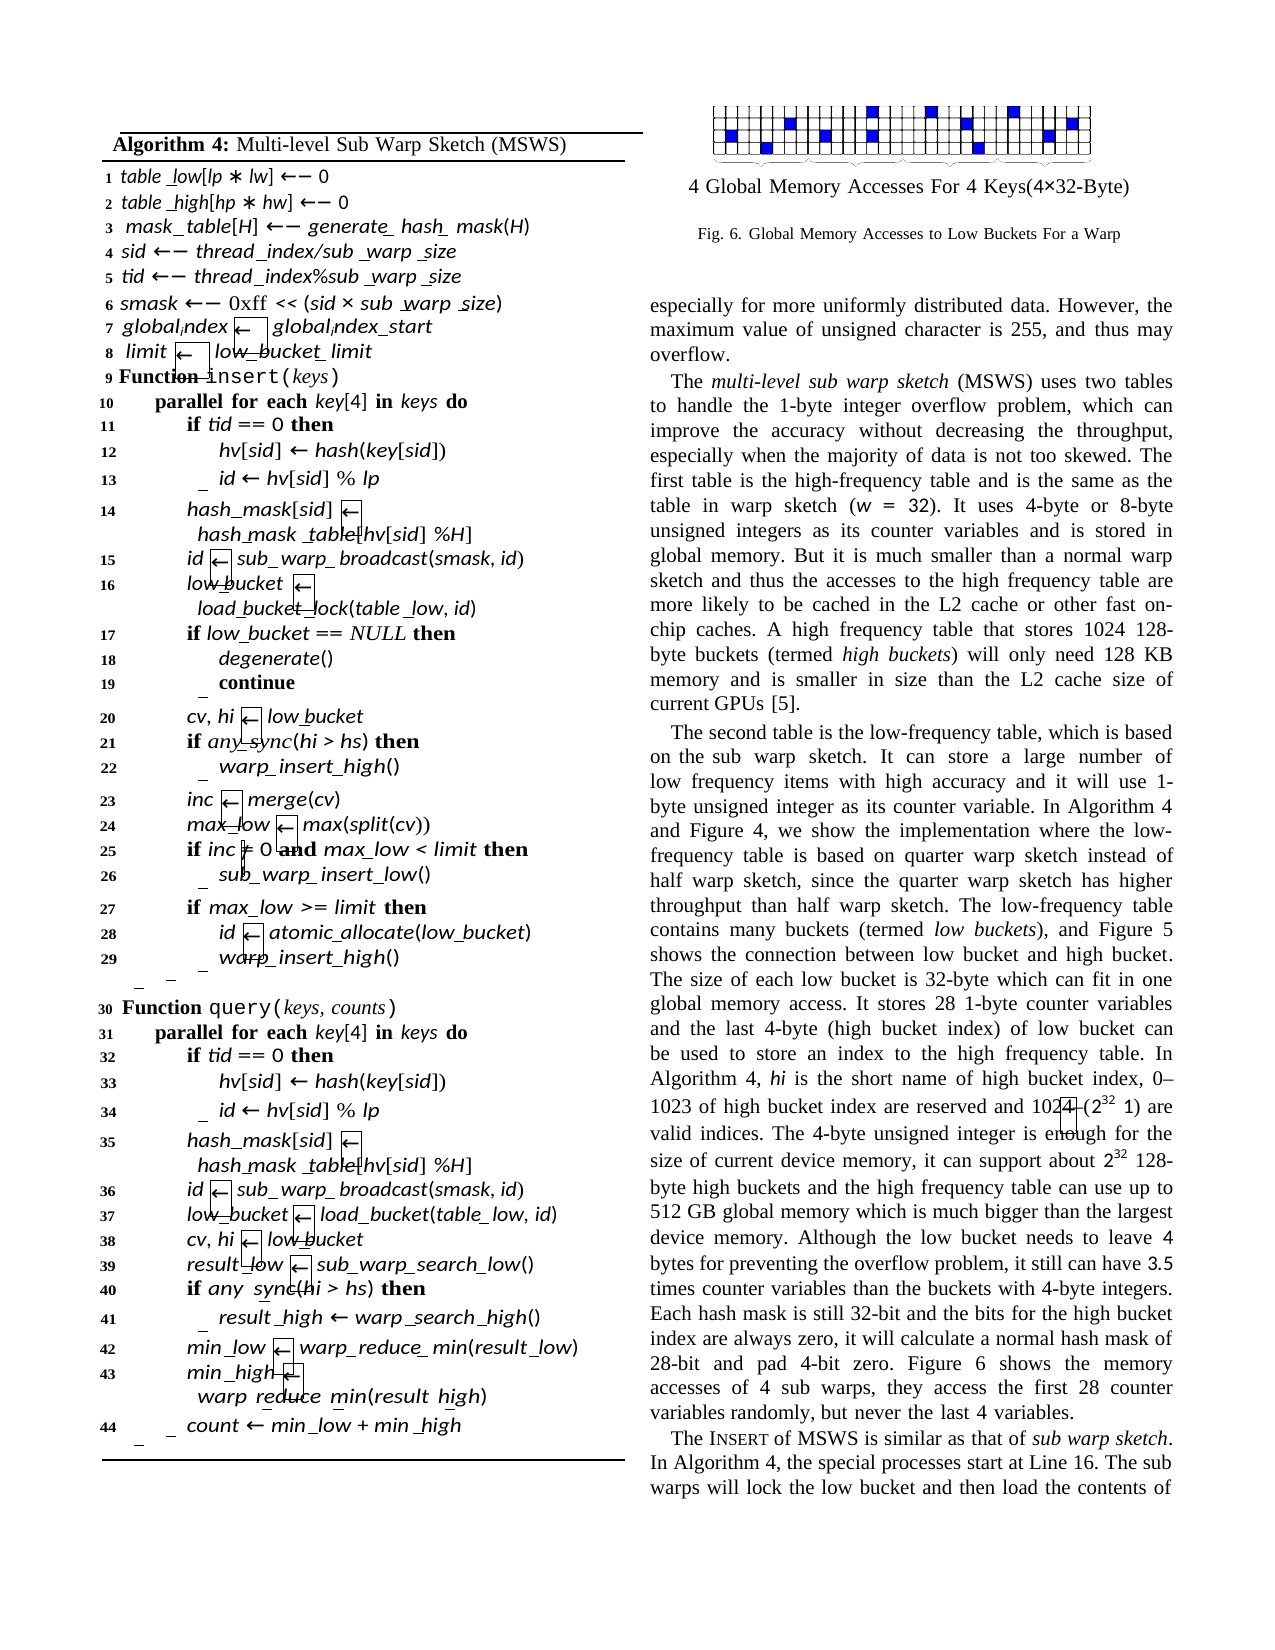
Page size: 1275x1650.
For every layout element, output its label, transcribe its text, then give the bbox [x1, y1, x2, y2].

text 3 mask table[H] ←− generate hash mask(H) [105, 214, 583, 239]
text The multi-level sub warp sketch (MSWS) uses two tables to handle the 1-byte integer overflow problem, which can improve the accuracy without decreasing the throughput, especially when the majority of data is not too skewed. The first table is the high-frequency table and is the same as the table in warp sketch (w = 32). It uses 4-byte or 8-byte unsigned integers as its counter variables and is stored in global memory. But it is much smaller than a normal warp sketch and thus the accesses to the high frequency table are more likely to be cached in the L2 cache or other fast on- chip caches. A high frequency table that stores 1024 128- byte buckets (termed high buckets) will only need 128 KB memory and is smaller in size than the L2 cache size of current GPUs [5]. [650, 369, 1173, 715]
picture [713, 106, 1092, 167]
text 39 result low sub warp search low() [99, 1252, 583, 1277]
text 15 id sub warp broadcast(smask, id) [99, 546, 583, 571]
text 24 max low max(split(cv)) [99, 812, 583, 836]
text 1 table low[lp ∗ lw] ←− 0 [105, 162, 583, 189]
text load bucket lock(table low, id) [197, 596, 583, 621]
text 14 hash mask[sid] [99, 496, 583, 521]
text 44 count ← min low + min high [99, 1410, 583, 1438]
text 25 if inc = 0 and max low < limit then [99, 836, 583, 861]
text The second table is the low-frequency table, which is based on the sub warp sketch. It can store a large number of low frequency items with high accuracy and it will use 1- byte unsigned integer as its counter variable. In Algorithm 4 and Figure 4, we show the implementation where the low- frequency table is based on quarter warp sketch instead of half warp sketch, since the quarter warp sketch has higher throughput than half warp sketch. The low-frequency table contains many buckets (termed low buckets), and Figure 5 shows the connection between low bucket and high bucket. The size of each low bucket is 32-byte which can fit in one global memory access. It stores 28 1-byte counter variables and the last 4-byte (high bucket index) of low bucket can be used to store an index to the high frequency table. In Algorithm 4, hi is the short name of high bucket index, 0–1023 of high bucket index are reserved and 1024–(232 1) are valid indices. The 4-byte unsigned integer is enough for the size of current device memory, it can support about 232 128-byte high buckets and the high frequency table can use up to 512 GB global memory which is much bigger than the largest device memory. Although the low bucket needs to leave 4 bytes for preventing the overflow problem, it still can have 3.5 times counter variables than the buckets with 4-byte integers. Each hash mask is still 32-bit and the bits for the high bucket index are always zero, it will calculate a normal hash mask of 28-bit and pad 4-bit zero. Figure 6 shows the memory accesses of 4 sub warps, they access the first 28 counter variables randomly, but never the last 4 variables. [650, 720, 1173, 1424]
text 26 sub warp insert low() [100, 861, 583, 887]
text 37 low bucket load bucket(table low, id) [99, 1202, 583, 1227]
text 34 id ← hv[sid] % lp [100, 1094, 583, 1123]
text 8 limit low bucket limit [105, 338, 583, 363]
text 10 parallel for each key[4] in keys do [99, 388, 583, 413]
text 11 if tid == 0 then [99, 413, 583, 436]
text 28 id atomic allocate(low bucket) [100, 919, 583, 944]
text 6 smask ←− 0xff << (sid × sub warp size) [105, 289, 583, 315]
text hash mask table[hv[sid] %H] [197, 1152, 583, 1177]
text 23 inc merge(cv) [99, 786, 583, 812]
text 13 id ← hv[sid] % lp [100, 463, 583, 492]
text 41 result high ← warp search high() [100, 1302, 583, 1330]
text 30 Function query(keys, counts) [98, 994, 583, 1019]
text 16 low bucket [99, 571, 583, 596]
text 29 warp insert high() [100, 944, 583, 970]
text 31 parallel for each key[4] in keys do [99, 1019, 583, 1044]
text 42 min low warp reduce min(result low) [99, 1334, 583, 1359]
text 9 Function insert(keys) [105, 363, 583, 388]
text 40 if any sync(hi > hs) then [99, 1277, 583, 1300]
text 20 cv, hi low bucket [99, 703, 583, 728]
text Fig. 6. Global Memory Accesses to Low Buckets For a Warp [697, 223, 1231, 243]
text 22 warp insert high() [100, 753, 583, 779]
text 17 if low bucket == NULL then [99, 621, 583, 646]
text The INSERT of MSWS is similar as that of sub warp sketch. In Algorithm 4, the special processes start at Line 16. The sub warps will lock the low bucket and then load the contents of [650, 1426, 1173, 1499]
text 27 if max low >= limit then [99, 894, 583, 919]
text warp reduce min(result high) [197, 1384, 583, 1408]
text 4 sid ←− thread index/sub warp size [105, 239, 583, 264]
text 5 tid ←− thread index%sub warp size [105, 264, 583, 289]
text 38 cv, hi low bucket [99, 1227, 583, 1252]
text 7 globalindex globalindex start [105, 315, 583, 338]
text 21 if any sync(hi > hs) then [99, 728, 583, 753]
text 36 id sub warp broadcast(smask, id) [99, 1177, 583, 1202]
text 35 hash mask[sid] [99, 1127, 583, 1152]
text 4 Global Memory Accesses For 4 Keys(4×32-Byte) [688, 171, 1231, 199]
text 19 continue [100, 671, 583, 694]
text especially for more uniformly distributed data. However, the maximum value of unsigned character is 255, and thus may overflow. [650, 292, 1173, 366]
text 18 degenerate() [100, 646, 583, 671]
text 12 hv[sid] ← hash(key[sid]) [100, 436, 583, 463]
text hash mask table[hv[sid] %H] [197, 521, 583, 546]
text 2 table high[hp ∗ hw] ←− 0 [105, 189, 583, 214]
text 33 hv[sid] ← hash(key[sid]) [100, 1068, 583, 1094]
text 32 if tid == 0 then [99, 1044, 583, 1068]
text 43 min high [99, 1359, 583, 1384]
text Algorithm 4: Multi-level Sub Warp Sketch (MSWS) [112, 134, 583, 156]
